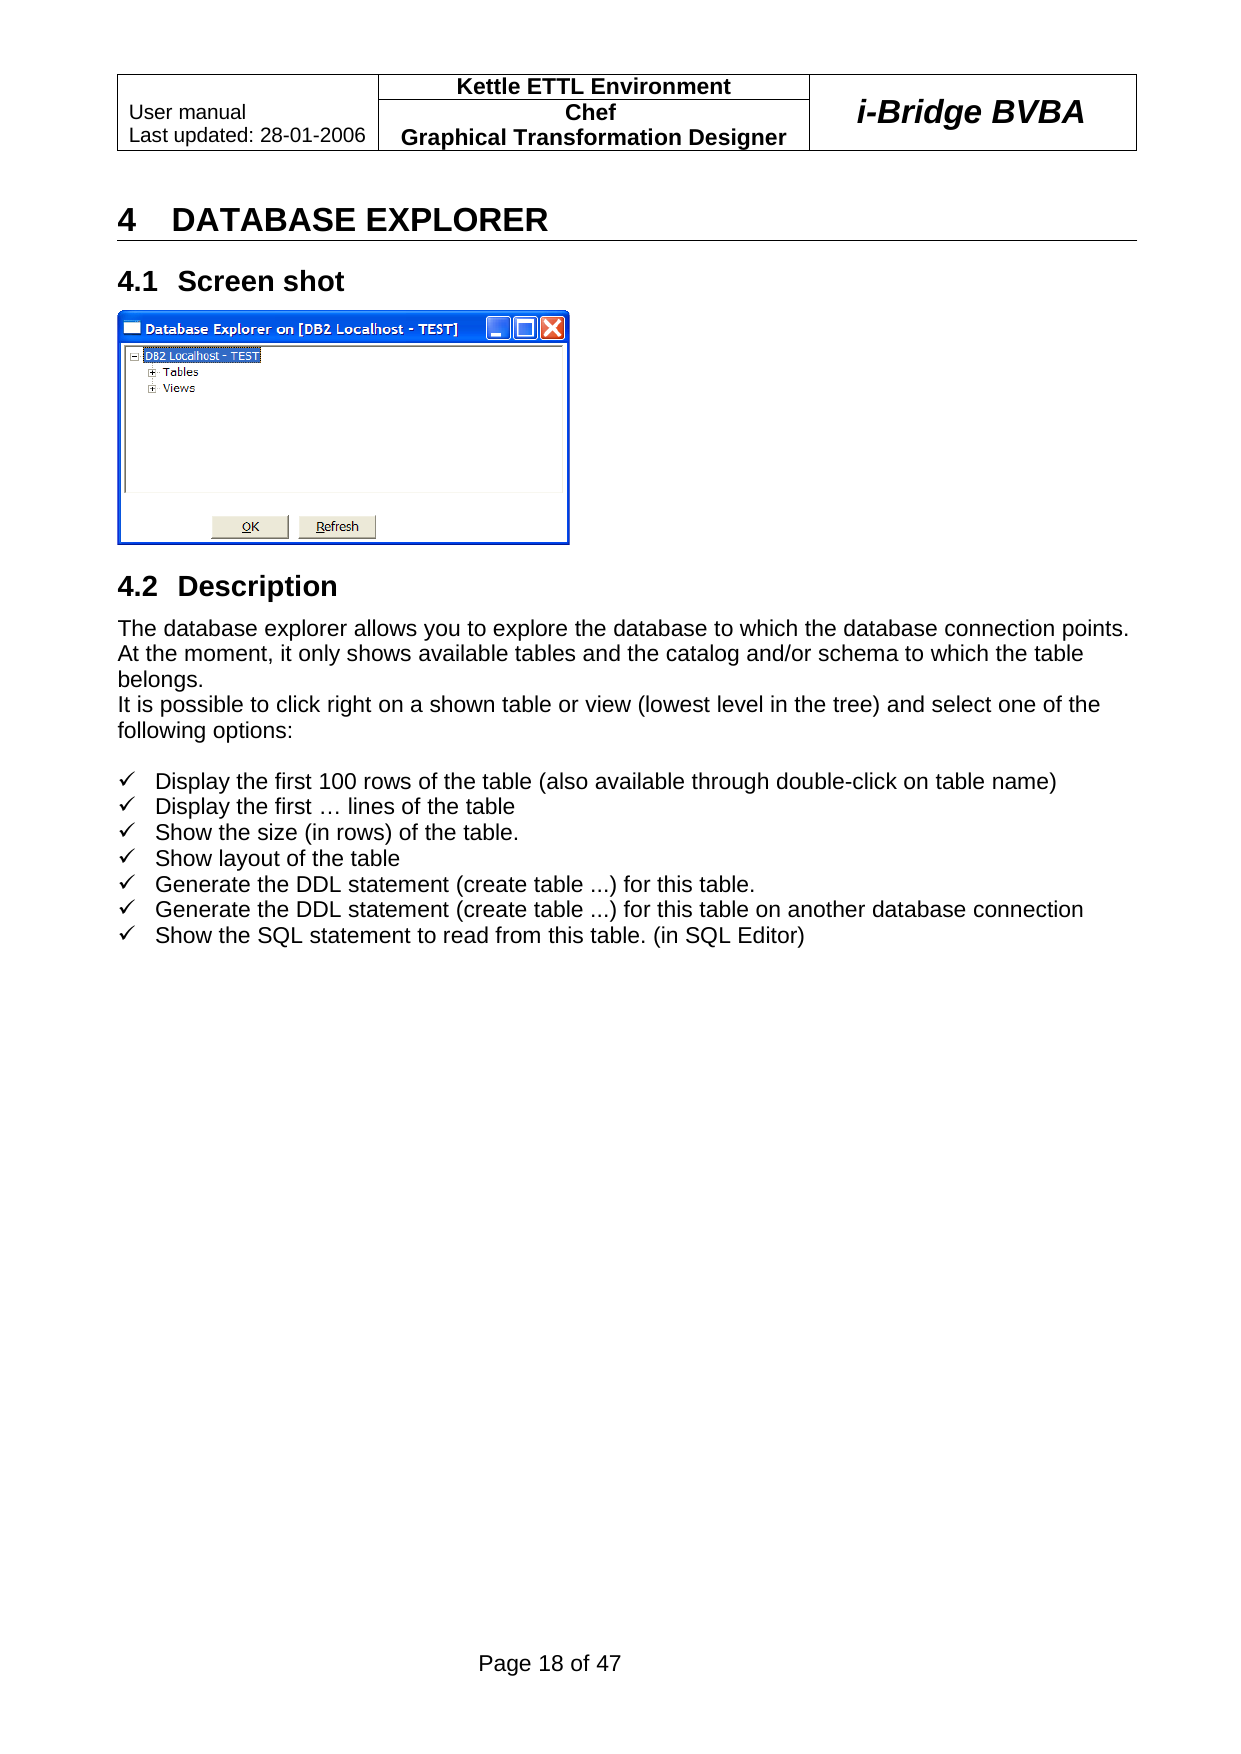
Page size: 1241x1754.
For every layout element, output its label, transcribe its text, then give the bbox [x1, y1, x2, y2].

list Show layout of the table [117, 846, 1137, 871]
list Show the size (in rows) of the table. [117, 820, 1137, 846]
subtitle Database Explorer [117, 201, 1137, 240]
list Display the first … lines of the table [117, 794, 1137, 820]
list Generate the DDL statement (create table ...) for this table. [117, 871, 1137, 897]
list Display the first 100 rows of the table (also available through double-click on table name) [117, 768, 1137, 794]
subtitle Description [117, 570, 1137, 603]
subtitle Screen shot [117, 265, 1137, 298]
list Show the SQL statement to read from this table. (in SQL Editor) [117, 923, 1137, 948]
list Generate the DDL statement (create table ...) for this table on another database connection [117, 897, 1137, 923]
text The database explorer allows you to explore the database to which the database connection points. At the moment, it only shows available tables and the catalog and/or schema to which the table belongs. [117, 615, 1137, 692]
picture [117, 310, 570, 545]
text It is possible to click right on a shown table or view (lowest level in the tree) and select one of the following options: [117, 692, 1137, 743]
